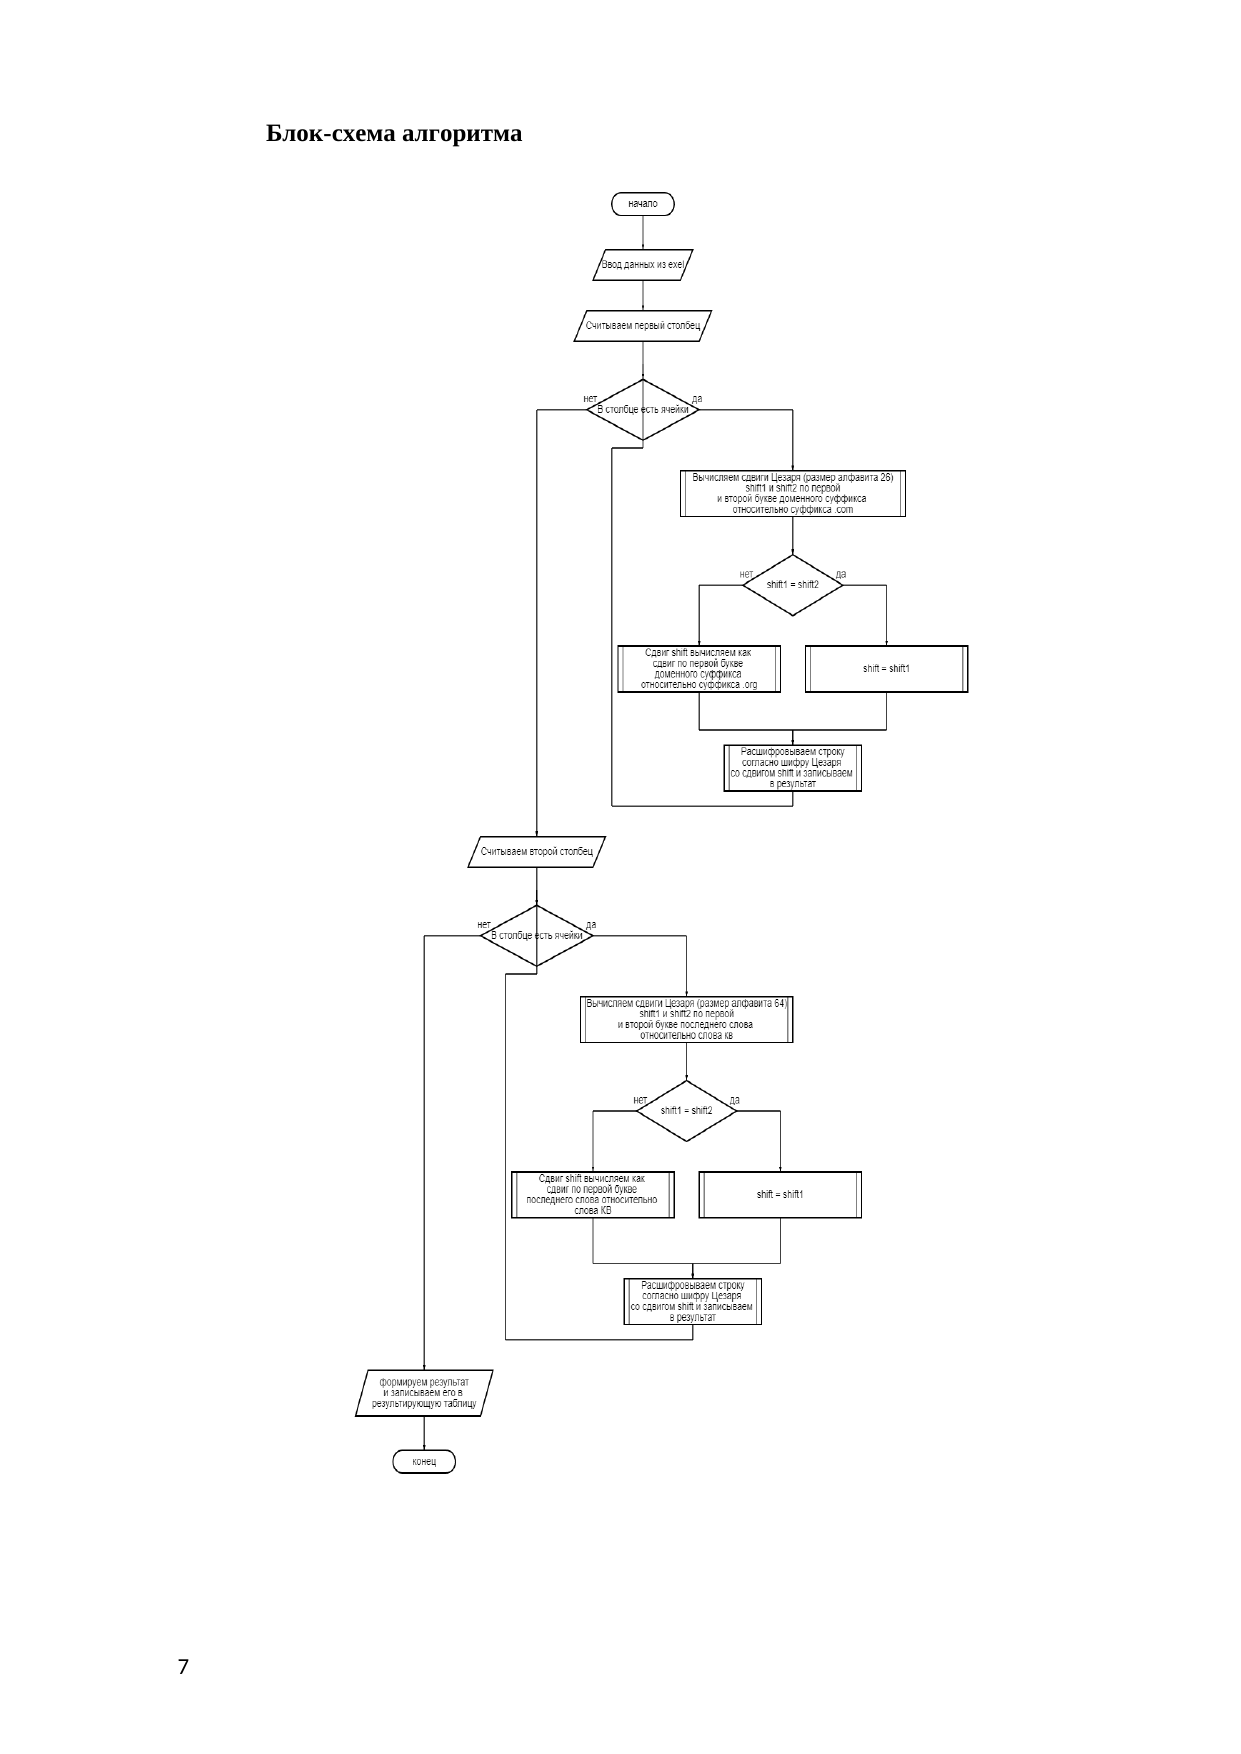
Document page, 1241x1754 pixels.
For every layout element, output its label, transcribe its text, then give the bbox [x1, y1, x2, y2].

text Блок-схема алгоритма [177, 118, 1152, 147]
picture [349, 177, 980, 1488]
